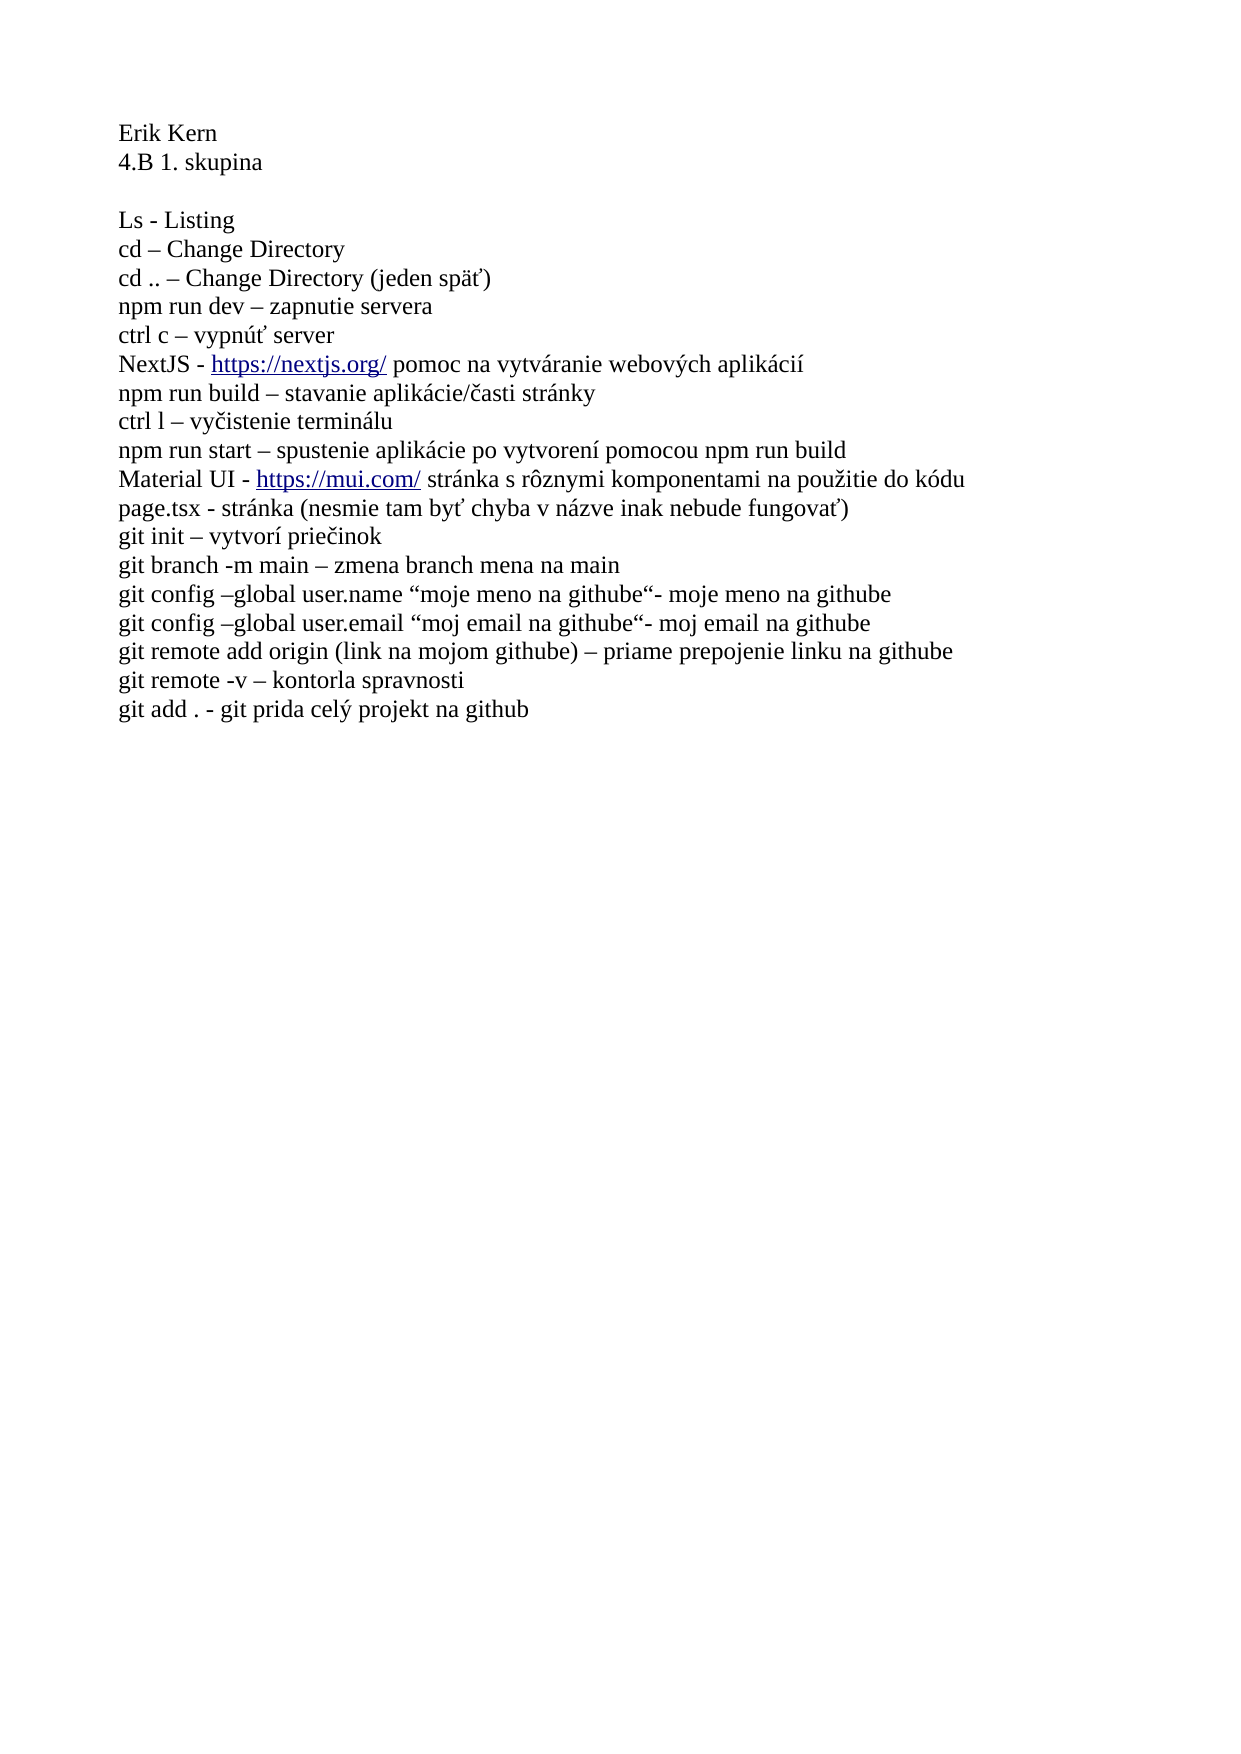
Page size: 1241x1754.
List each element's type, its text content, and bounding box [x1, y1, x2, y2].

text ctrl c – vypnúť server [118, 320, 1122, 349]
text git remote add origin (link na mojom githube) – priame prepojenie linku na githube [118, 636, 1122, 665]
text git remote -v – kontorla spravnosti [118, 665, 1122, 694]
text cd – Change Directory [118, 234, 1122, 263]
text cd .. – Change Directory (jeden späť) [118, 263, 1122, 291]
text git branch -m main – zmena branch mena na main [118, 550, 1122, 579]
text npm run dev – zapnutie servera [118, 291, 1122, 320]
text Ls - Listing [118, 205, 1122, 234]
text git init – vytvorí priečinok [118, 521, 1122, 550]
text npm run build – stavanie aplikácie/časti stránky [118, 378, 1122, 406]
text ctrl l – vyčistenie terminálu [118, 406, 1122, 435]
text npm run start – spustenie aplikácie po vytvorení pomocou npm run build [118, 435, 1122, 464]
text NextJS - https://nextjs.org/ pomoc na vytváranie webových aplikácií [118, 349, 1122, 378]
text git add . - git prida celý projekt na github [118, 694, 1122, 723]
text git config –global user.email “moj email na githube“- moj email na githube [118, 608, 1122, 636]
text page.tsx - stránka (nesmie tam byť chyba v názve inak nebude fungovať) [118, 493, 1122, 521]
text Material UI - https://mui.com/ stránka s rôznymi komponentami na použitie do kódu [118, 464, 1122, 493]
text git config –global user.name “moje meno na githube“- moje meno na githube [118, 579, 1122, 608]
